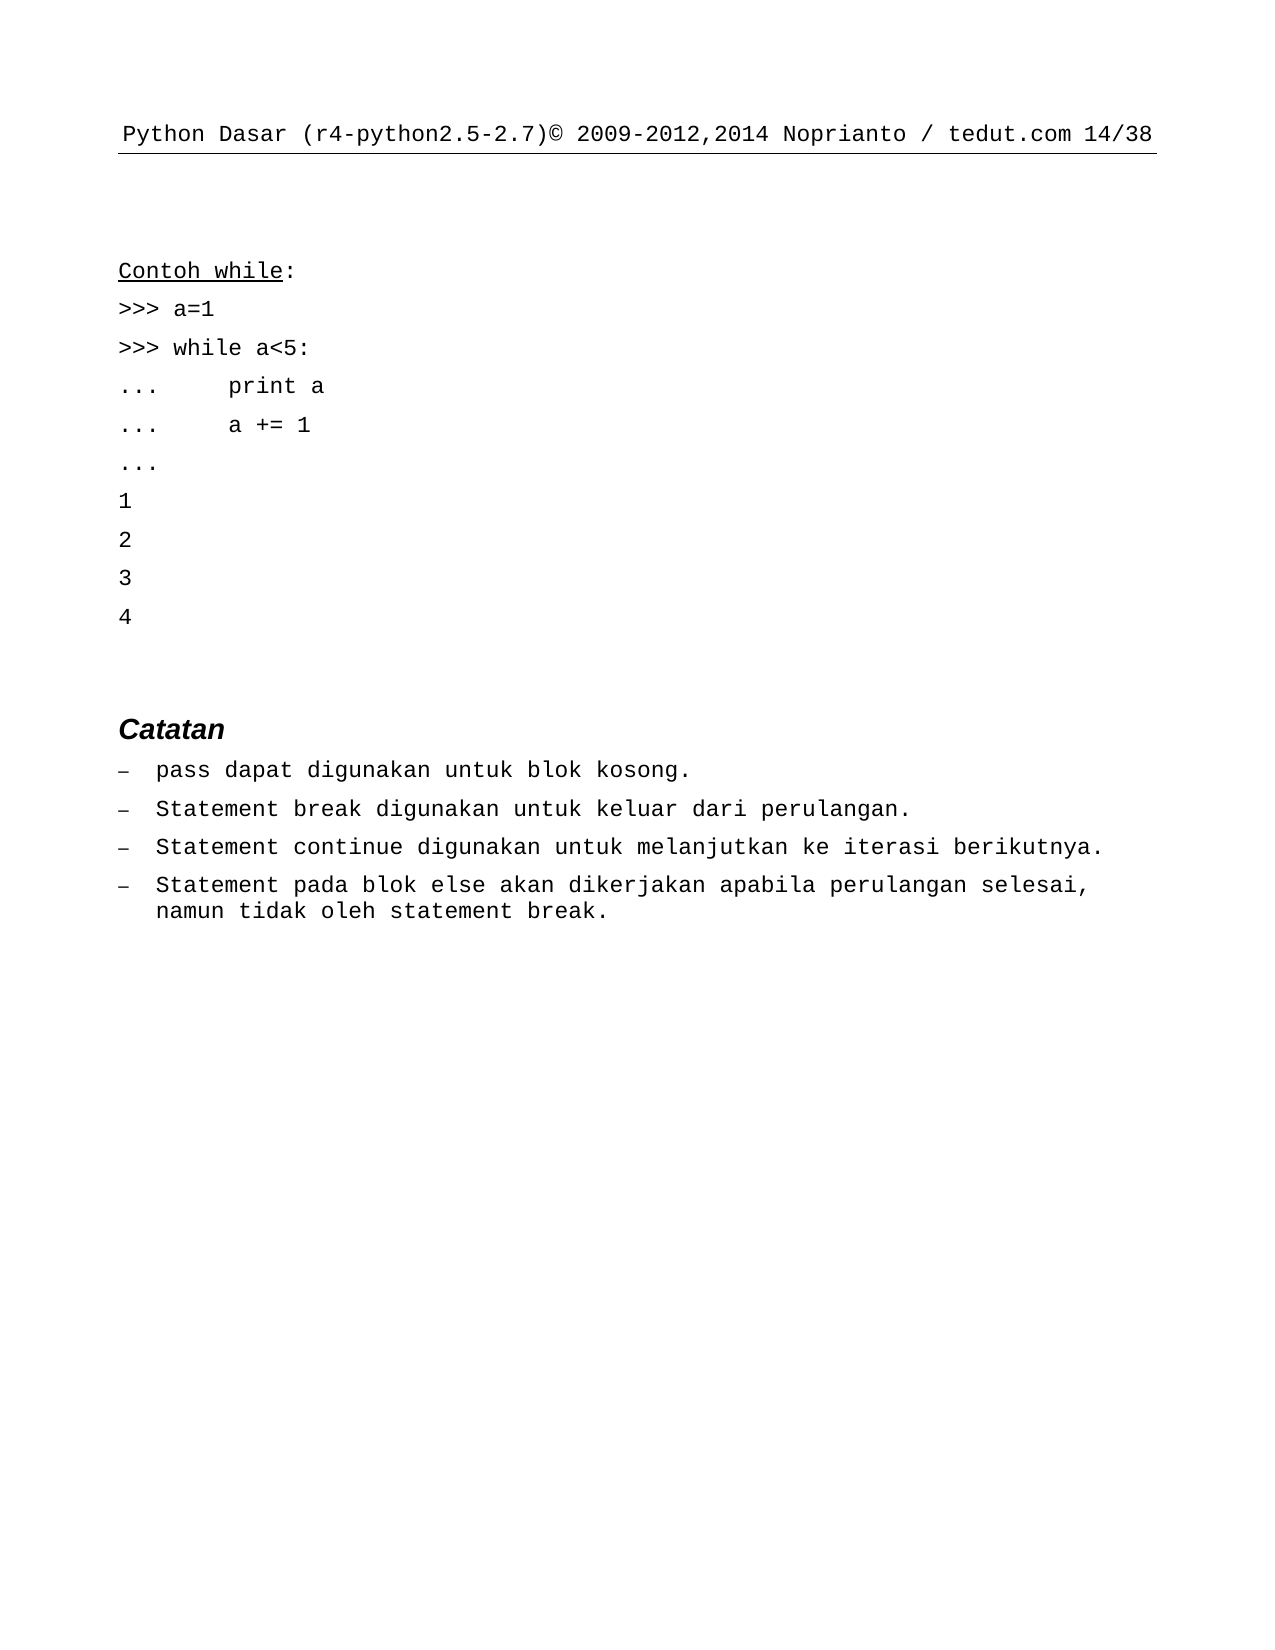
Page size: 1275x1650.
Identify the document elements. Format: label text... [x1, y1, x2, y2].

text ... print a [118, 374, 1157, 401]
subtitle Catatan [118, 712, 1157, 746]
list Statement pada blok else akan dikerjakan apabila perulangan selesai, namun tidak oleh statement break. [118, 874, 1157, 926]
text ... a += 1 [118, 413, 1157, 439]
list pass dapat digunakan untuk blok kosong. [118, 758, 1157, 784]
text 1 [118, 490, 1157, 516]
list Statement continue digunakan untuk melanjutkan ke iterasi berikutnya. [118, 835, 1157, 861]
text ... [118, 451, 1157, 477]
text 3 [118, 567, 1157, 593]
text >>> while a<5: [118, 336, 1157, 362]
text 4 [118, 605, 1157, 631]
text 2 [118, 528, 1157, 554]
text Contoh while: [118, 259, 1157, 285]
text >>> a=1 [118, 298, 1157, 324]
list Statement break digunakan untuk keluar dari perulangan. [118, 797, 1157, 823]
